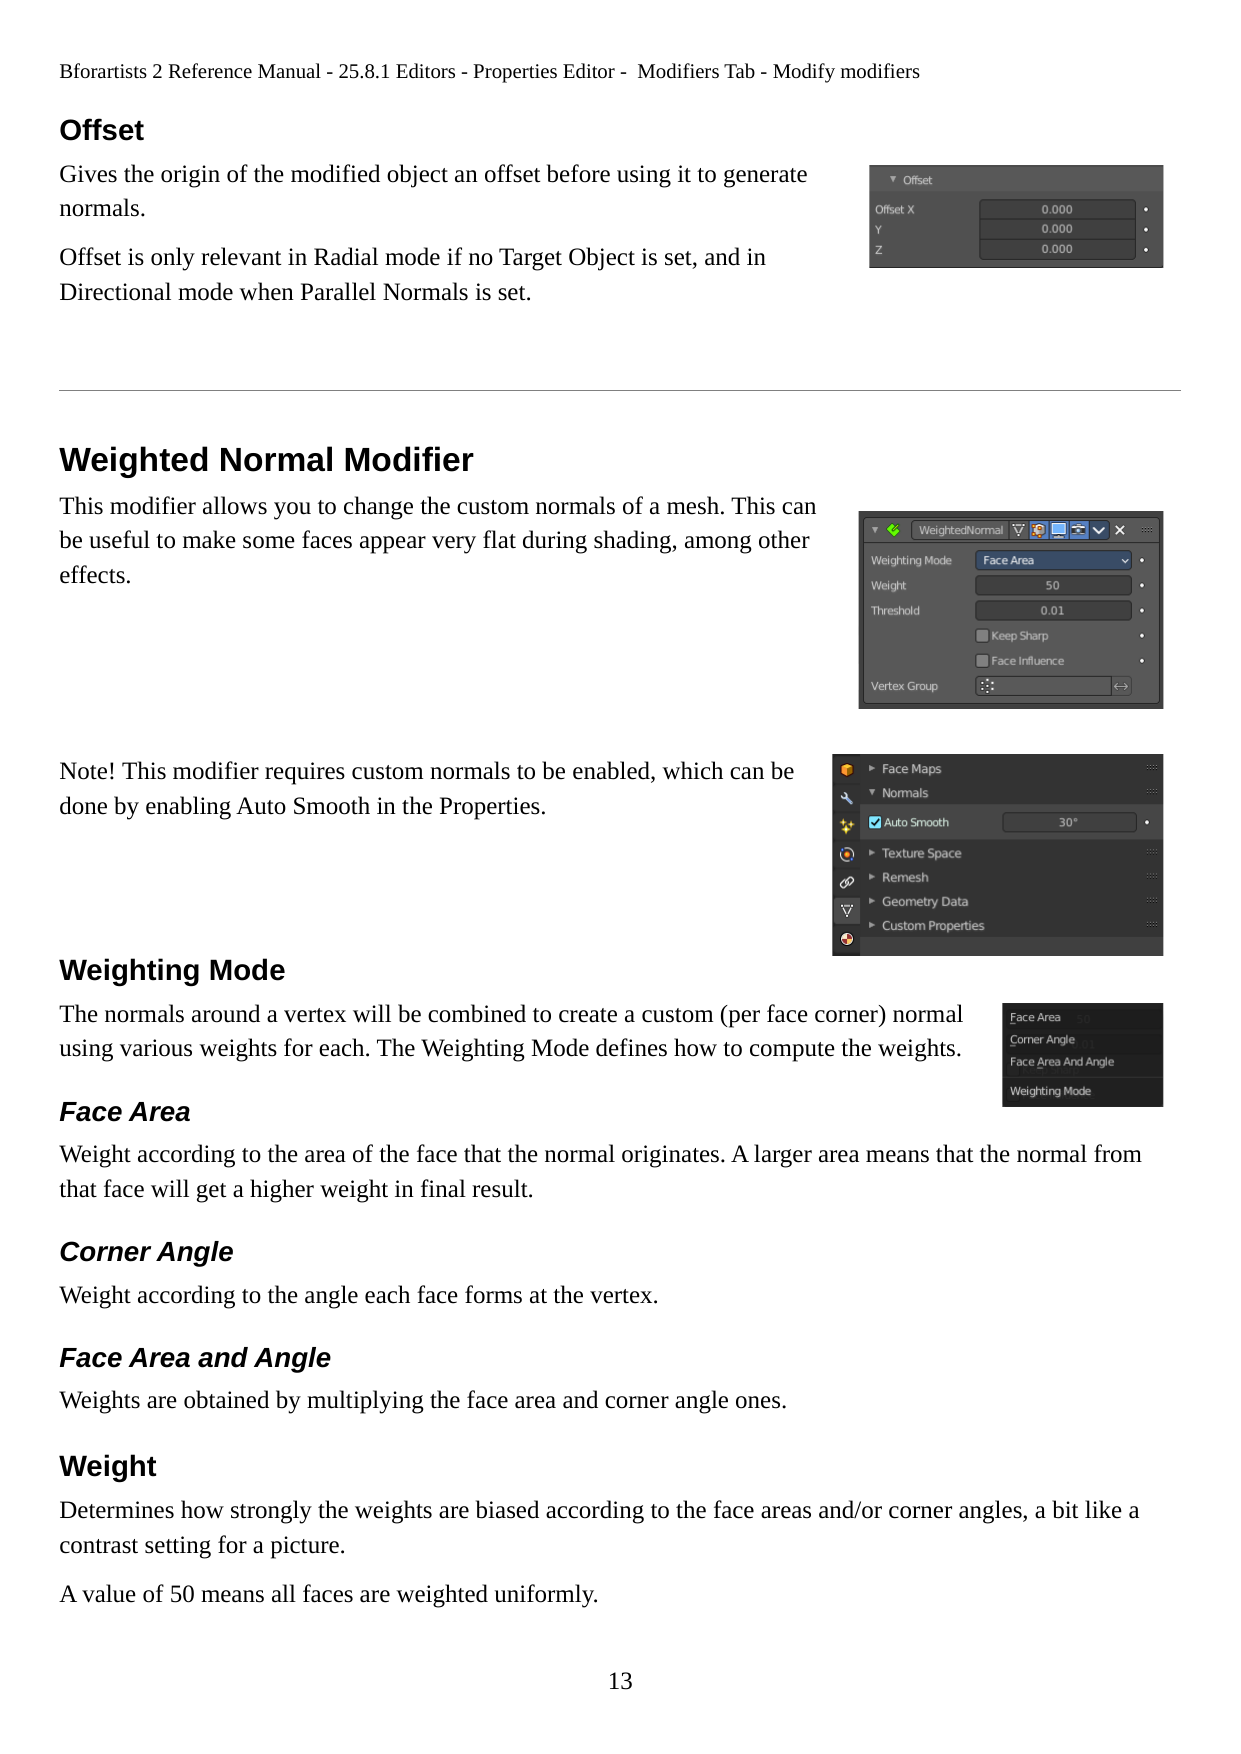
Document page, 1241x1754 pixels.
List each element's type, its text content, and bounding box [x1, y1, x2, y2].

text Weight according to the angle each face forms at the vertex. [59, 1280, 1181, 1308]
subtitle Corner Angle [59, 1235, 1181, 1267]
subtitle Face Area [59, 1095, 1181, 1127]
picture [858, 511, 1164, 709]
text A value of 50 means all faces are weighted uniformly. [59, 1579, 1181, 1608]
text Note! This modifier requires custom normals to be enabled, which can be done by enabling Auto Smooth in the Properties. [59, 756, 832, 819]
picture [1002, 1003, 1164, 1107]
text Weight according to the area of the face that the normal originates. A larger area means that the normal from that face will get a higher weight in final result. [59, 1139, 1181, 1202]
subtitle Face Area and Angle [59, 1341, 1181, 1373]
subtitle Weight [59, 1449, 1181, 1483]
subtitle Offset [59, 113, 1181, 146]
subtitle Weighted Normal Modifier [59, 440, 1181, 479]
picture [869, 165, 1164, 268]
subtitle Weighting Mode [59, 953, 1181, 986]
text Determines how strongly the weights are biased according to the face areas and/or corner angles, a bit like a contrast setting for a picture. [59, 1496, 1181, 1559]
text Offset is only relevant in Radial mode if no Target Object is set, and in Directional mode when Parallel Normals is set. [59, 242, 1181, 306]
text The normals around a vertex will be combined to create a custom (per face corner) normal using various weights for each. The Weighting Mode defines how to compute the weights. [59, 999, 1181, 1062]
picture [832, 754, 1164, 956]
text Gives the origin of the modified object an offset before using it to generate normals. [59, 159, 1181, 222]
text This modifier allows you to change the custom normals of a mesh. This can be useful to make some faces appear very flat during shading, among other effects. [59, 491, 1181, 589]
text Weights are obtained by multiplying the face area and corner angle ones. [59, 1386, 1181, 1414]
